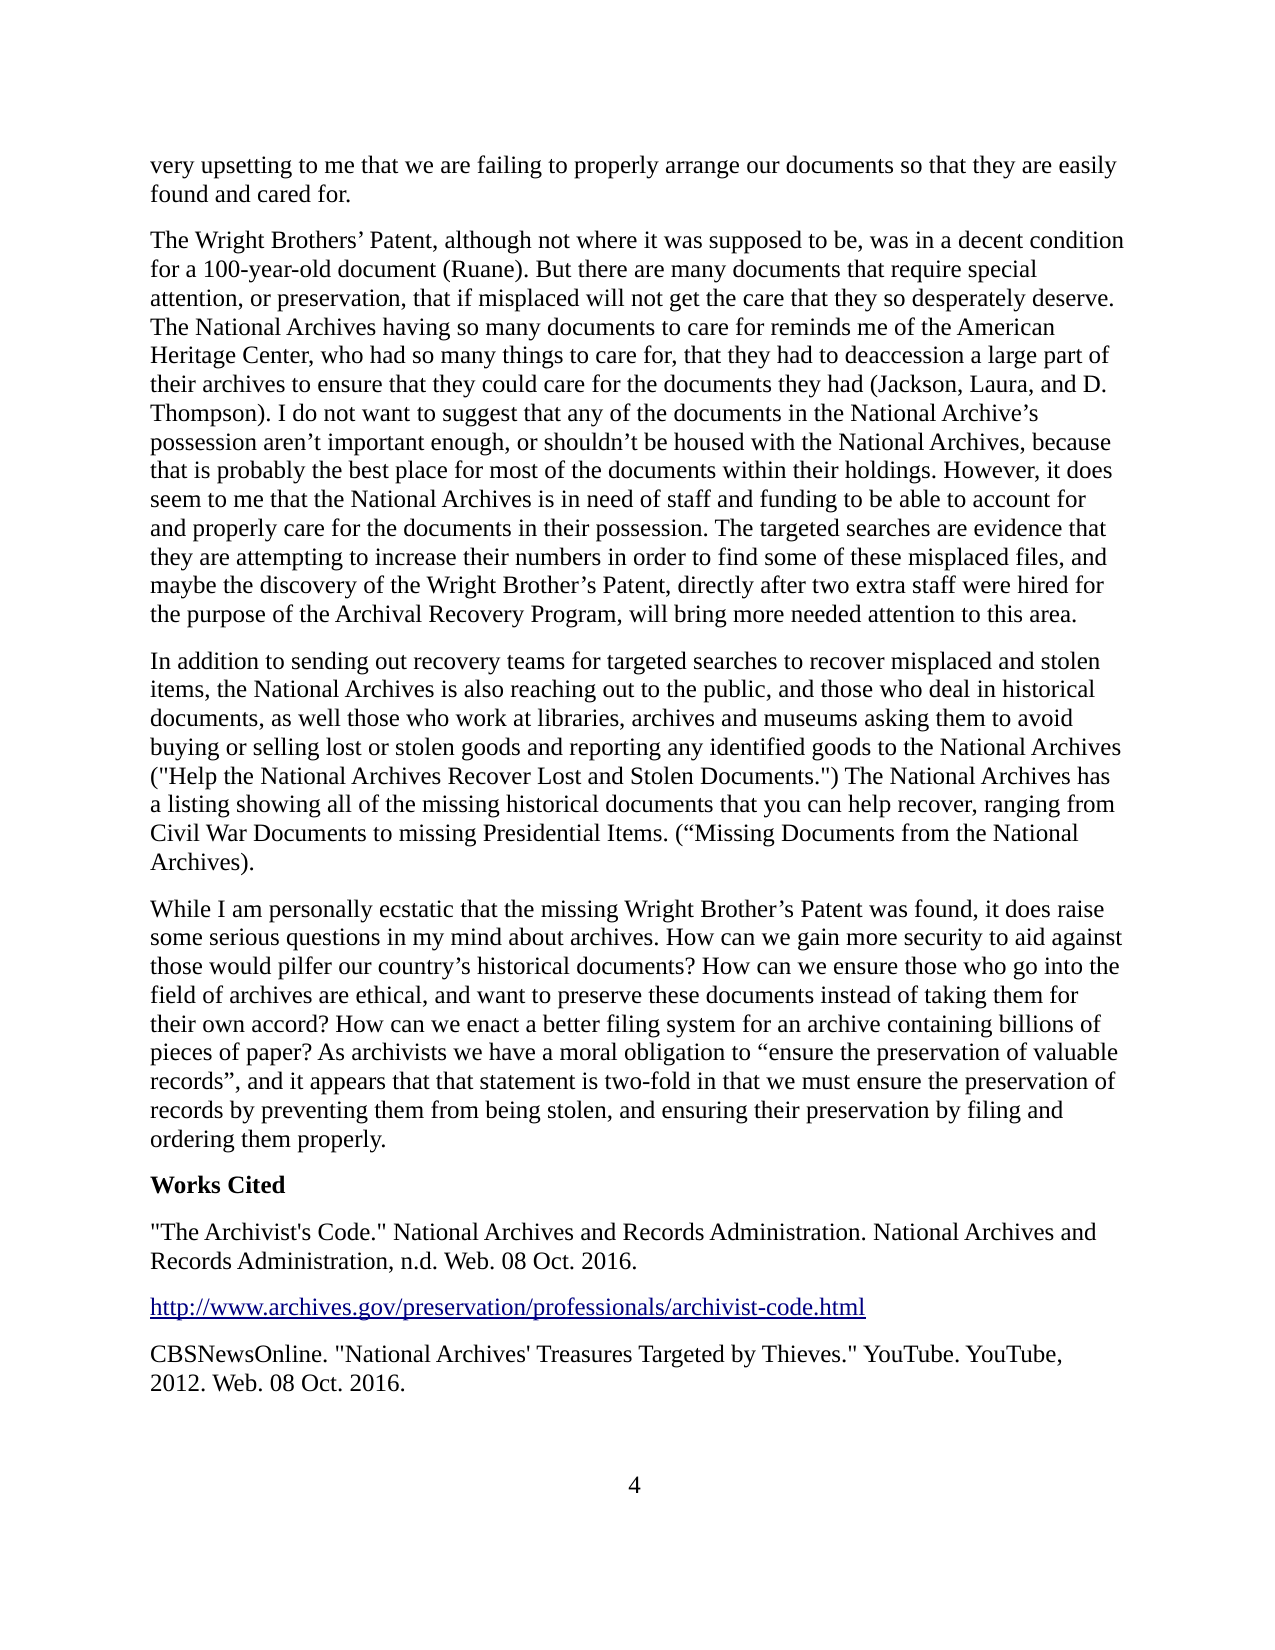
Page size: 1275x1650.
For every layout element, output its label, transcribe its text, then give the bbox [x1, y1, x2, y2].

text While I am personally ecstatic that the missing Wright Brother’s Patent was found, it does raise some serious questions in my mind about archives. How can we gain more security to aid against those would pilfer our country’s historical documents? How can we ensure those who go into the field of archives are ethical, and want to preserve these documents instead of taking them for their own accord? How can we enact a better filing system for an archive containing billions of pieces of paper? As archivists we have a moral obligation to “ensure the preservation of valuable records”, and it appears that that statement is two-fold in that we must ensure the preservation of records by preventing them from being stolen, and ensuring their preservation by filing and ordering them properly. [150, 894, 1125, 1152]
text very upsetting to me that we are failing to properly arrange our documents so that they are easily found and cared for. [150, 150, 1125, 207]
text http://www.archives.gov/preservation/professionals/archivist-code.html [150, 1292, 1125, 1321]
text In addition to sending out recovery teams for targeted searches to recover misplaced and stolen items, the National Archives is also reaching out to the public, and those who deal in historical documents, as well those who work at libraries, archives and museums asking them to avoid buying or selling lost or stolen goods and reporting any identified goods to the National Archives ("Help the National Archives Recover Lost and Stolen Documents.") The National Archives has a listing showing all of the missing historical documents that you can help recover, ranging from Civil War Documents to missing Presidential Items. (“Missing Documents from the National Archives). [150, 646, 1125, 876]
text CBSNewsOnline. "National Archives' Treasures Targeted by Thieves." YouTube. YouTube, 2012. Web. 08 Oct. 2016. [150, 1339, 1125, 1397]
text "The Archivist's Code." National Archives and Records Administration. National Archives and Records Administration, n.d. Web. 08 Oct. 2016. [150, 1217, 1125, 1274]
text The Wright Brothers’ Patent, although not where it was supposed to be, was in a decent condition for a 100-year-old document (Ruane). But there are many documents that require special attention, or preservation, that if misplaced will not get the care that they so desperately deserve. The National Archives having so many documents to care for reminds me of the American Heritage Center, who had so many things to care for, that they had to deaccession a large part of their archives to ensure that they could care for the documents they had (Jackson, Laura, and D. Thompson). I do not want to suggest that any of the documents in the National Archive’s possession aren’t important enough, or shouldn’t be housed with the National Archives, because that is probably the best place for most of the documents within their holdings. However, it does seem to me that the National Archives is in need of staff and funding to be able to account for and properly care for the documents in their possession. The targeted searches are evidence that they are attempting to increase their numbers in order to find some of these misplaced files, and maybe the discovery of the Wright Brother’s Patent, directly after two extra staff were hired for the purpose of the Archival Recovery Program, will bring more needed attention to this area. [150, 225, 1125, 628]
text Works Cited [150, 1170, 1125, 1199]
